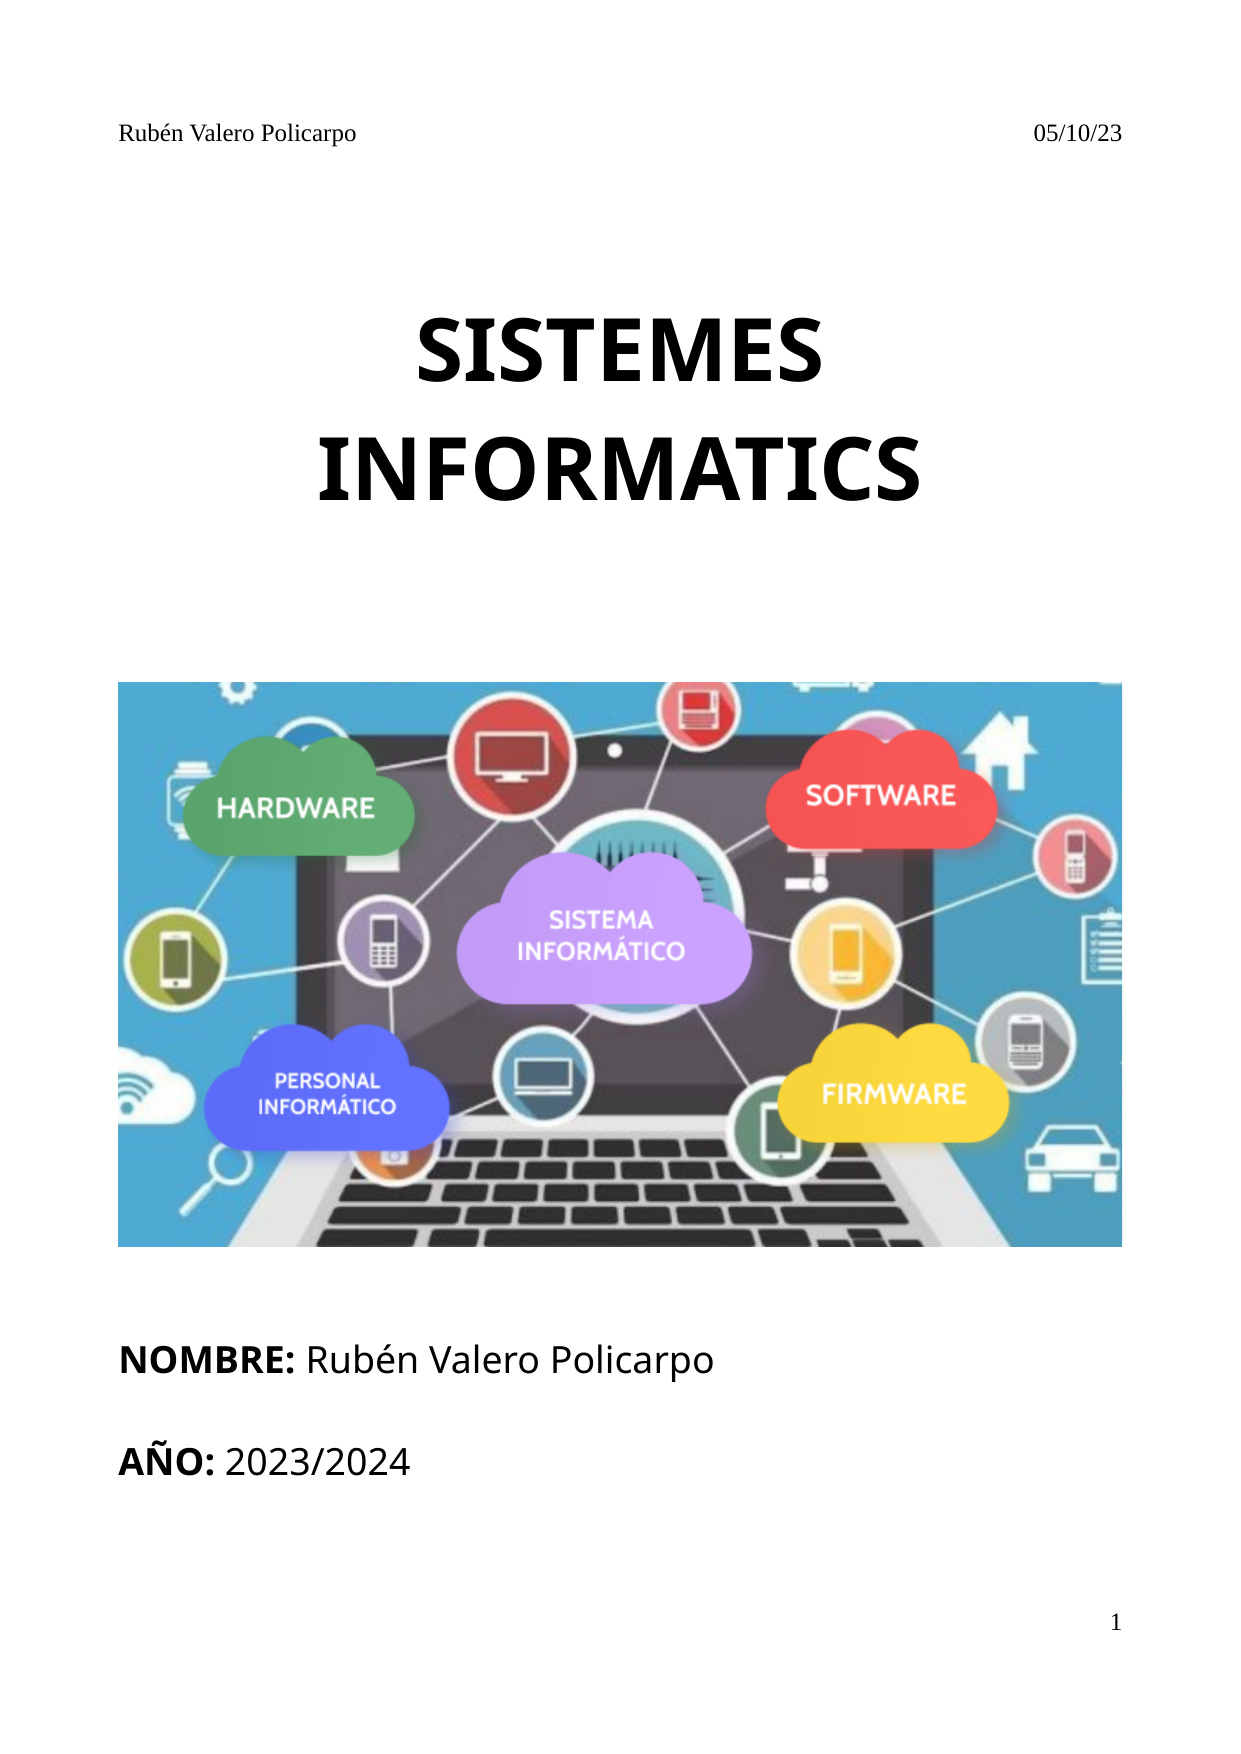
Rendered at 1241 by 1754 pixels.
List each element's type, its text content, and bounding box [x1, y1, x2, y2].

title SISTEMES INFORMATICS [118, 288, 1122, 526]
picture [118, 682, 1123, 1247]
text NOMBRE: Rubén Valero Policarpo [118, 1333, 1122, 1384]
text AÑO: 2023/2024 [118, 1435, 1122, 1486]
